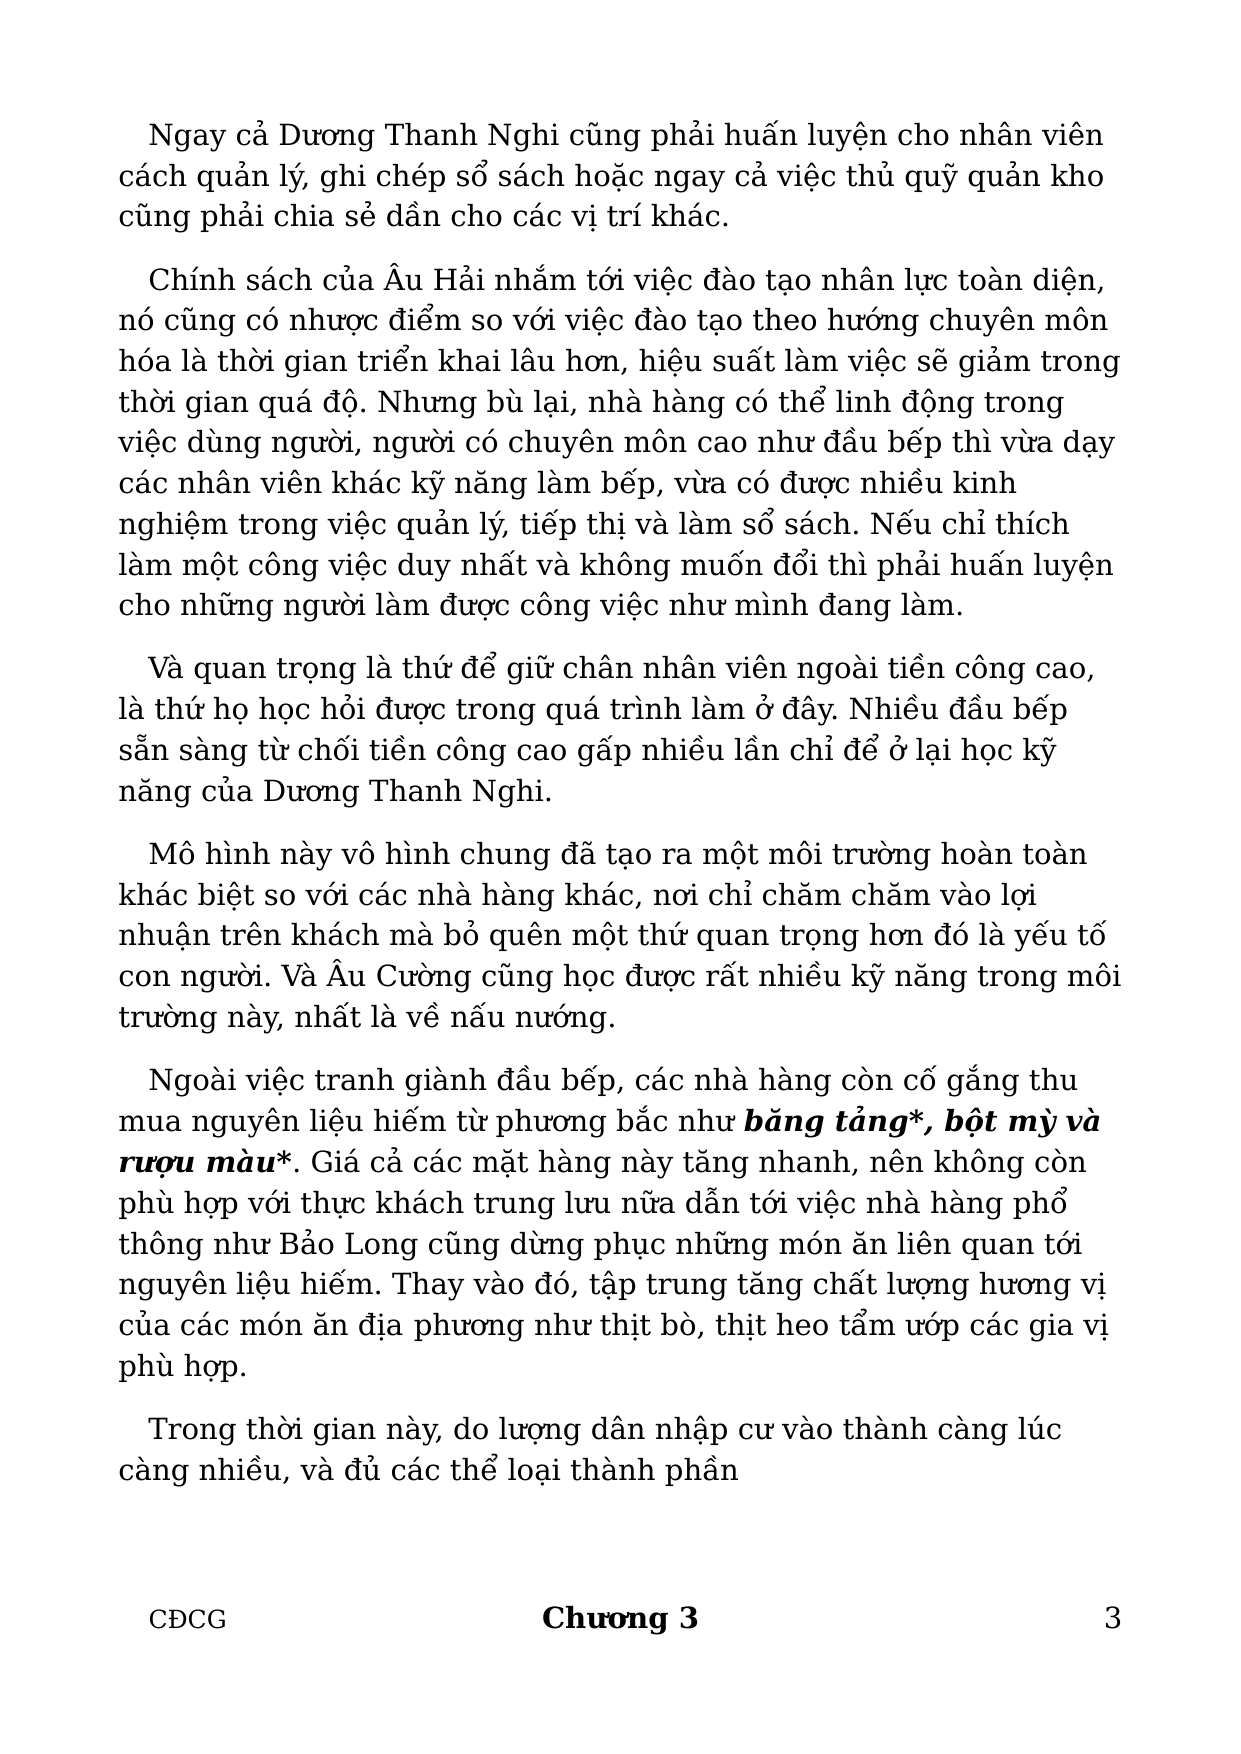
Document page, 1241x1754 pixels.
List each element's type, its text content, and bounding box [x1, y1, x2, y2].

text Chính sách của Âu Hải nhắm tới việc đào tạo nhân lực toàn diện, nó cũng có nhược điểm so với việc đào tạo theo hướng chuyên môn hóa là thời gian triển khai lâu hơn, hiệu suất làm việc sẽ giảm trong thời gian quá độ. Nhưng bù lại, nhà hàng có thể linh động trong việc dùng người, người có chuyên môn cao như đầu bếp thì vừa dạy các nhân viên khác kỹ năng làm bếp, vừa có được nhiều kinh nghiệm trong việc quản lý, tiếp thị và làm sổ sách. Nếu chỉ thích làm một công việc duy nhất và không muốn đổi thì phải huấn luyện cho những người làm được công việc như mình đang làm. [118, 263, 1122, 623]
text Mô hình này vô hình chung đã tạo ra một môi trường hoàn toàn khác biệt so với các nhà hàng khác, nơi chỉ chăm chăm vào lợi nhuận trên khách mà bỏ quên một thứ quan trọng hơn đó là yếu tố con người. Và Âu Cường cũng học được rất nhiều kỹ năng trong môi trường này, nhất là về nấu nướng. [118, 837, 1122, 1034]
text Ngoài việc tranh giành đầu bếp, các nhà hàng còn cố gắng thu mua nguyên liệu hiếm từ phương bắc như băng tảng*, bột mỳ và rượu màu*. Giá cả các mặt hàng này tăng nhanh, nên không còn phù hợp với thực khách trung lưu nữa dẫn tới việc nhà hàng phổ thông như Bảo Long cũng dừng phục những món ăn liên quan tới nguyên liệu hiếm. Thay vào đó, tập trung tăng chất lượng hương vị của các món ăn địa phương như thịt bò, thịt heo tẩm ướp các gia vị phù hợp. [118, 1063, 1122, 1383]
text Ngay cả Dương Thanh Nghi cũng phải huấn luyện cho nhân viên cách quản lý, ghi chép sổ sách hoặc ngay cả việc thủ quỹ quản kho cũng phải chia sẻ dần cho các vị trí khác. [118, 118, 1122, 233]
text Và quan trọng là thứ để giữ chân nhân viên ngoài tiền công cao, là thứ họ học hỏi được trong quá trình làm ở đây. Nhiều đầu bếp sẵn sàng từ chối tiền công cao gấp nhiều lần chỉ để ở lại học kỹ năng của Dương Thanh Nghi. [118, 652, 1122, 808]
text Trong thời gian này, do lượng dân nhập cư vào thành càng lúc càng nhiều, và đủ các thể loại thành phần [118, 1413, 1122, 1487]
